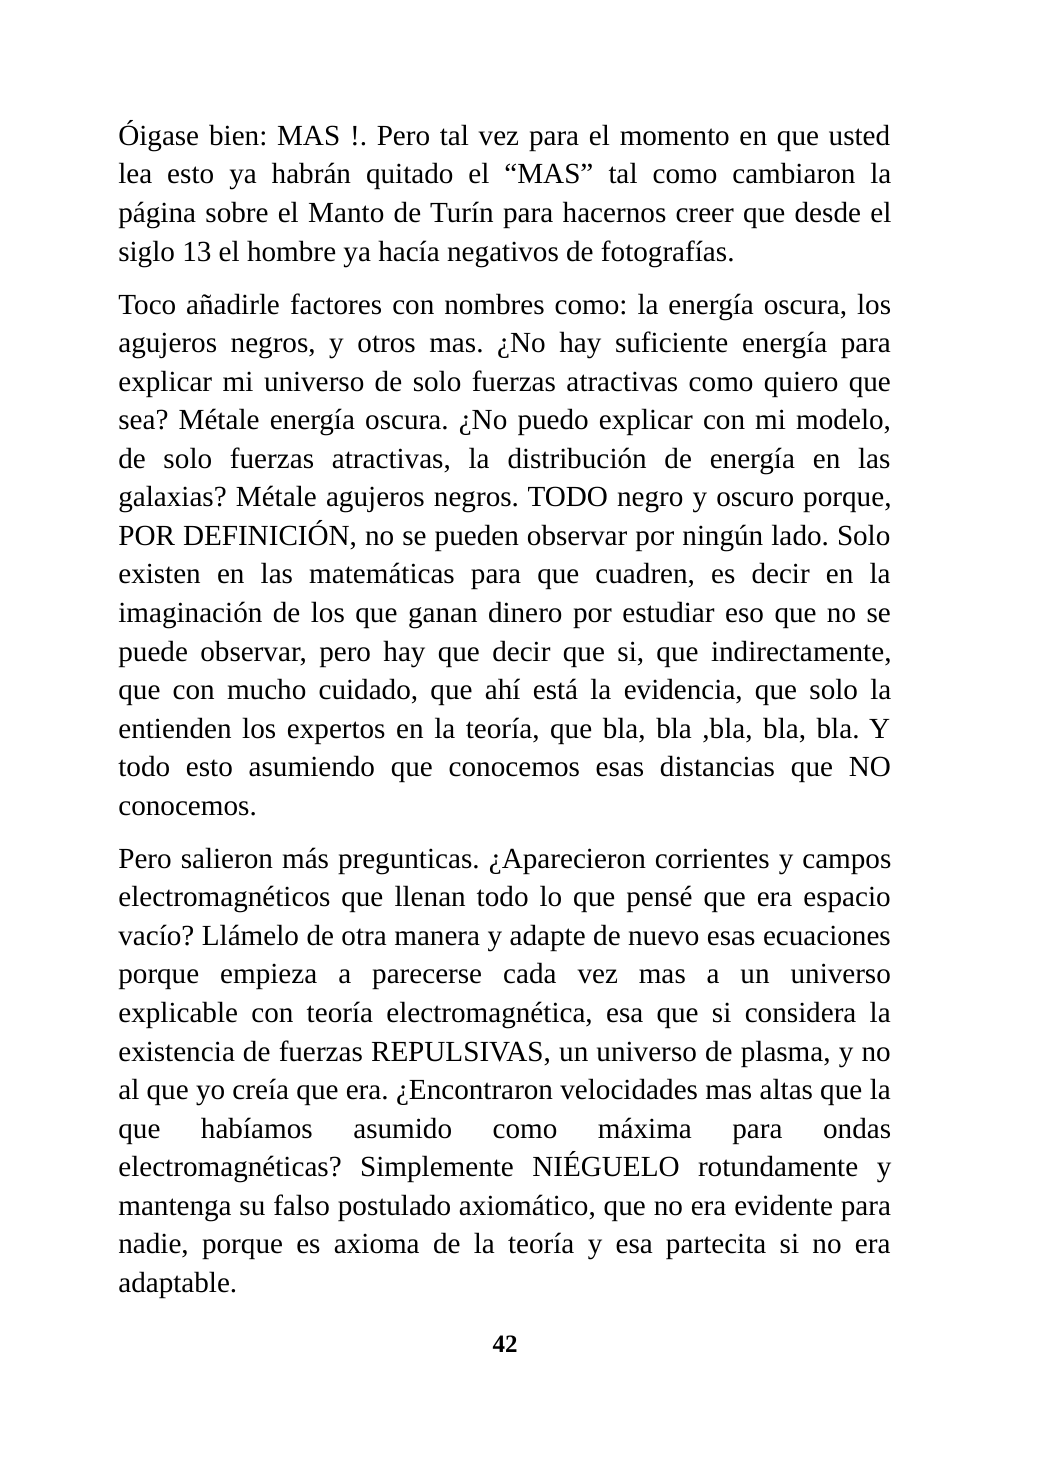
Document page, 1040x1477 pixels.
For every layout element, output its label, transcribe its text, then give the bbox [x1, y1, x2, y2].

text Pero salieron más pregunticas. ¿Aparecieron corrientes y campos electromagnéticos que llenan todo lo que pensé que era espacio vacío? Llámelo de otra manera y adapte de nuevo esas ecuaciones porque empieza a parecerse cada vez mas a un universo explicable con teoría electromagnética, esa que si considera la existencia de fuerzas REPULSIVAS, un universo de plasma, y no al que yo creía que era. ¿Encontraron velocidades mas altas que la que habíamos asumido como máxima para ondas electromagnéticas? Simplemente NIÉGUELO rotundamente y mantenga su falso postulado axiomático, que no era evidente para nadie, porque es axioma de la teoría y esa partecita si no era adaptable. [118, 841, 892, 1298]
text Toco añadirle factores con nombres como: la energía oscura, los agujeros negros, y otros mas. ¿No hay suficiente energía para explicar mi universo de solo fuerzas atractivas como quiero que sea? Métale energía oscura. ¿No puedo explicar con mi modelo, de solo fuerzas atractivas, la distribución de energía en las galaxias? Métale agujeros negros. TODO negro y oscuro porque, POR DEFINICIÓN, no se pueden observar por ningún lado. Solo existen en las matemáticas para que cuadren, es decir en la imaginación de los que ganan dinero por estudiar eso que no se puede observar, pero hay que decir que si, que indirectamente, que con mucho cuidado, que ahí está la evidencia, que solo la entienden los expertos en la teoría, que bla, bla ,bla, bla, bla. Y todo esto asumiendo que conocemos esas distancias que NO conocemos. [118, 287, 892, 821]
text Óigase bien: MAS !. Pero tal vez para el momento en que usted lea esto ya habrán quitado el “MAS” tal como cambiaron la página sobre el Manto de Turín para hacernos creer que desde el siglo 13 el hombre ya hacía negativos de fotografías. [118, 118, 892, 267]
